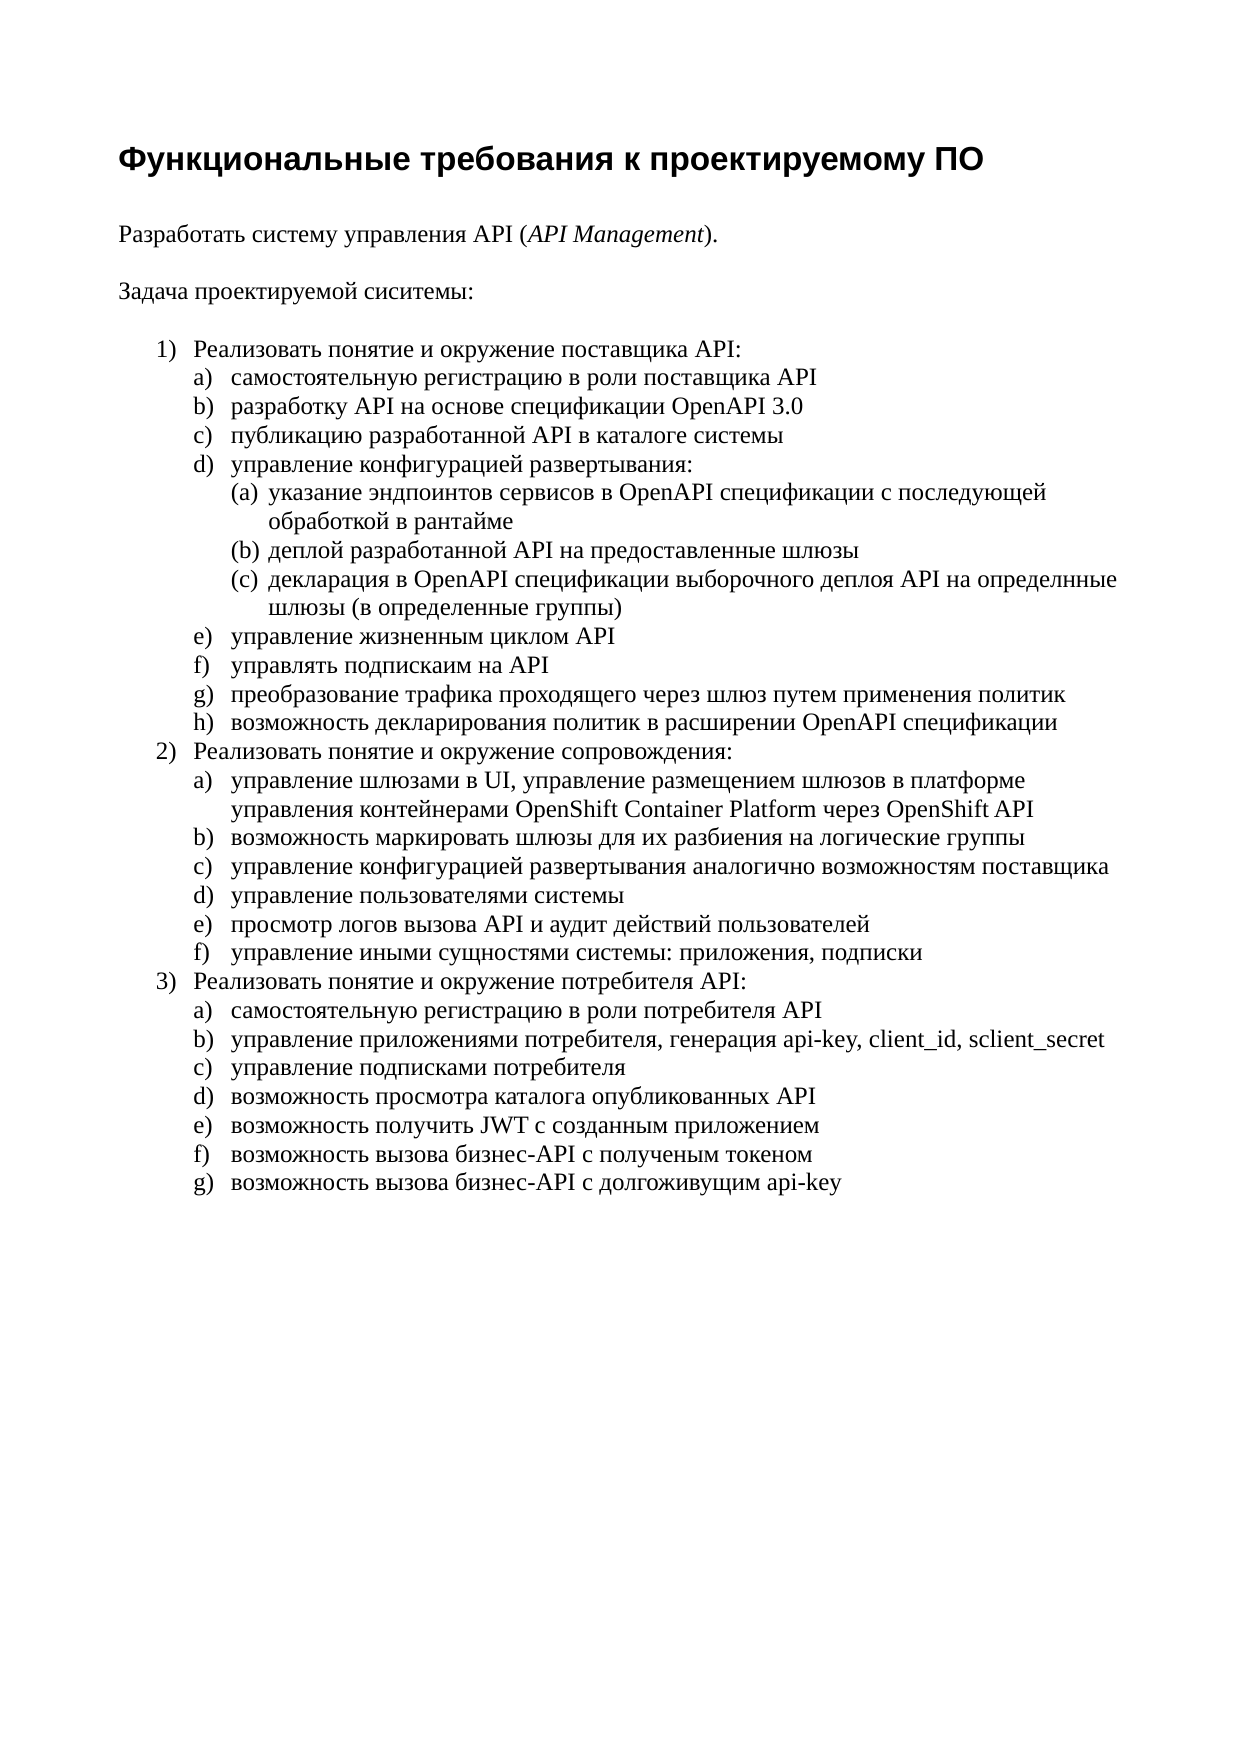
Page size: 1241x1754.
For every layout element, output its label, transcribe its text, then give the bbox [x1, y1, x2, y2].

list Реализовать понятие и окружение поставщика API: [156, 334, 1122, 362]
list самостоятельную регистрацию в роли потребителя API [193, 995, 1122, 1024]
list управление приложениями потребителя, генерация api-key, client_id, sclient_secret [193, 1024, 1122, 1052]
list управление подписками потребителя [193, 1052, 1122, 1081]
list возможность просмотра каталога опубликованных API [193, 1081, 1122, 1110]
list возможность вызова бизнес-API с долгоживущим api-key [193, 1167, 1122, 1196]
list Реализовать понятие и окружение потребителя API: [156, 966, 1122, 995]
list самостоятельную регистрацию в роли поставщика API [193, 362, 1122, 391]
text Разработать систему управления API (API Management). [118, 219, 1122, 247]
list публикацию разработанной API в каталоге системы [193, 420, 1122, 449]
list управление жизненным циклом API [193, 621, 1122, 650]
list управление конфигурацией развертывания: [193, 449, 1122, 477]
list возможность декларирования политик в расширении OpenAPI спецификации [193, 707, 1122, 736]
list управлять подпискаим на API [193, 650, 1122, 679]
list управление пользователями системы [193, 880, 1122, 909]
text Задача проектируемой сиситемы: [118, 276, 1122, 305]
list указание эндпоинтов сервисов в OpenAPI спецификации с последующей обработкой в рантайме [231, 477, 1122, 535]
list просмотр логов вызова API и аудит действий пользователей [193, 909, 1122, 937]
list управление шлюзами в UI, управление размещением шлюзов в платформе управления контейнерами OpenShift Container Platform через OpenShift API [193, 765, 1122, 822]
list управление конфигурацией развертывания аналогично возможностям поставщика [193, 851, 1122, 880]
list возможность вызова бизнес-API с полученым токеном [193, 1139, 1122, 1167]
list разработку API на основе спецификации OpenAPI 3.0 [193, 391, 1122, 420]
list возможность маркировать шлюзы для их разбиения на логические группы [193, 822, 1122, 851]
list преобразование трафика проходящего через шлюз путем применения политик [193, 679, 1122, 707]
list управление иными сущностями системы: приложения, подписки [193, 937, 1122, 966]
subtitle Функциональные требования к проектируемому ПО [118, 139, 1122, 177]
list деплой разработанной API на предоставленные шлюзы [231, 535, 1122, 564]
list декларация в OpenAPI спецификации выборочного деплоя API на определнные шлюзы (в определенные группы) [231, 564, 1122, 621]
list Реализовать понятие и окружение сопровождения: [156, 736, 1122, 765]
list возможность получить JWT с созданным приложением [193, 1110, 1122, 1139]
